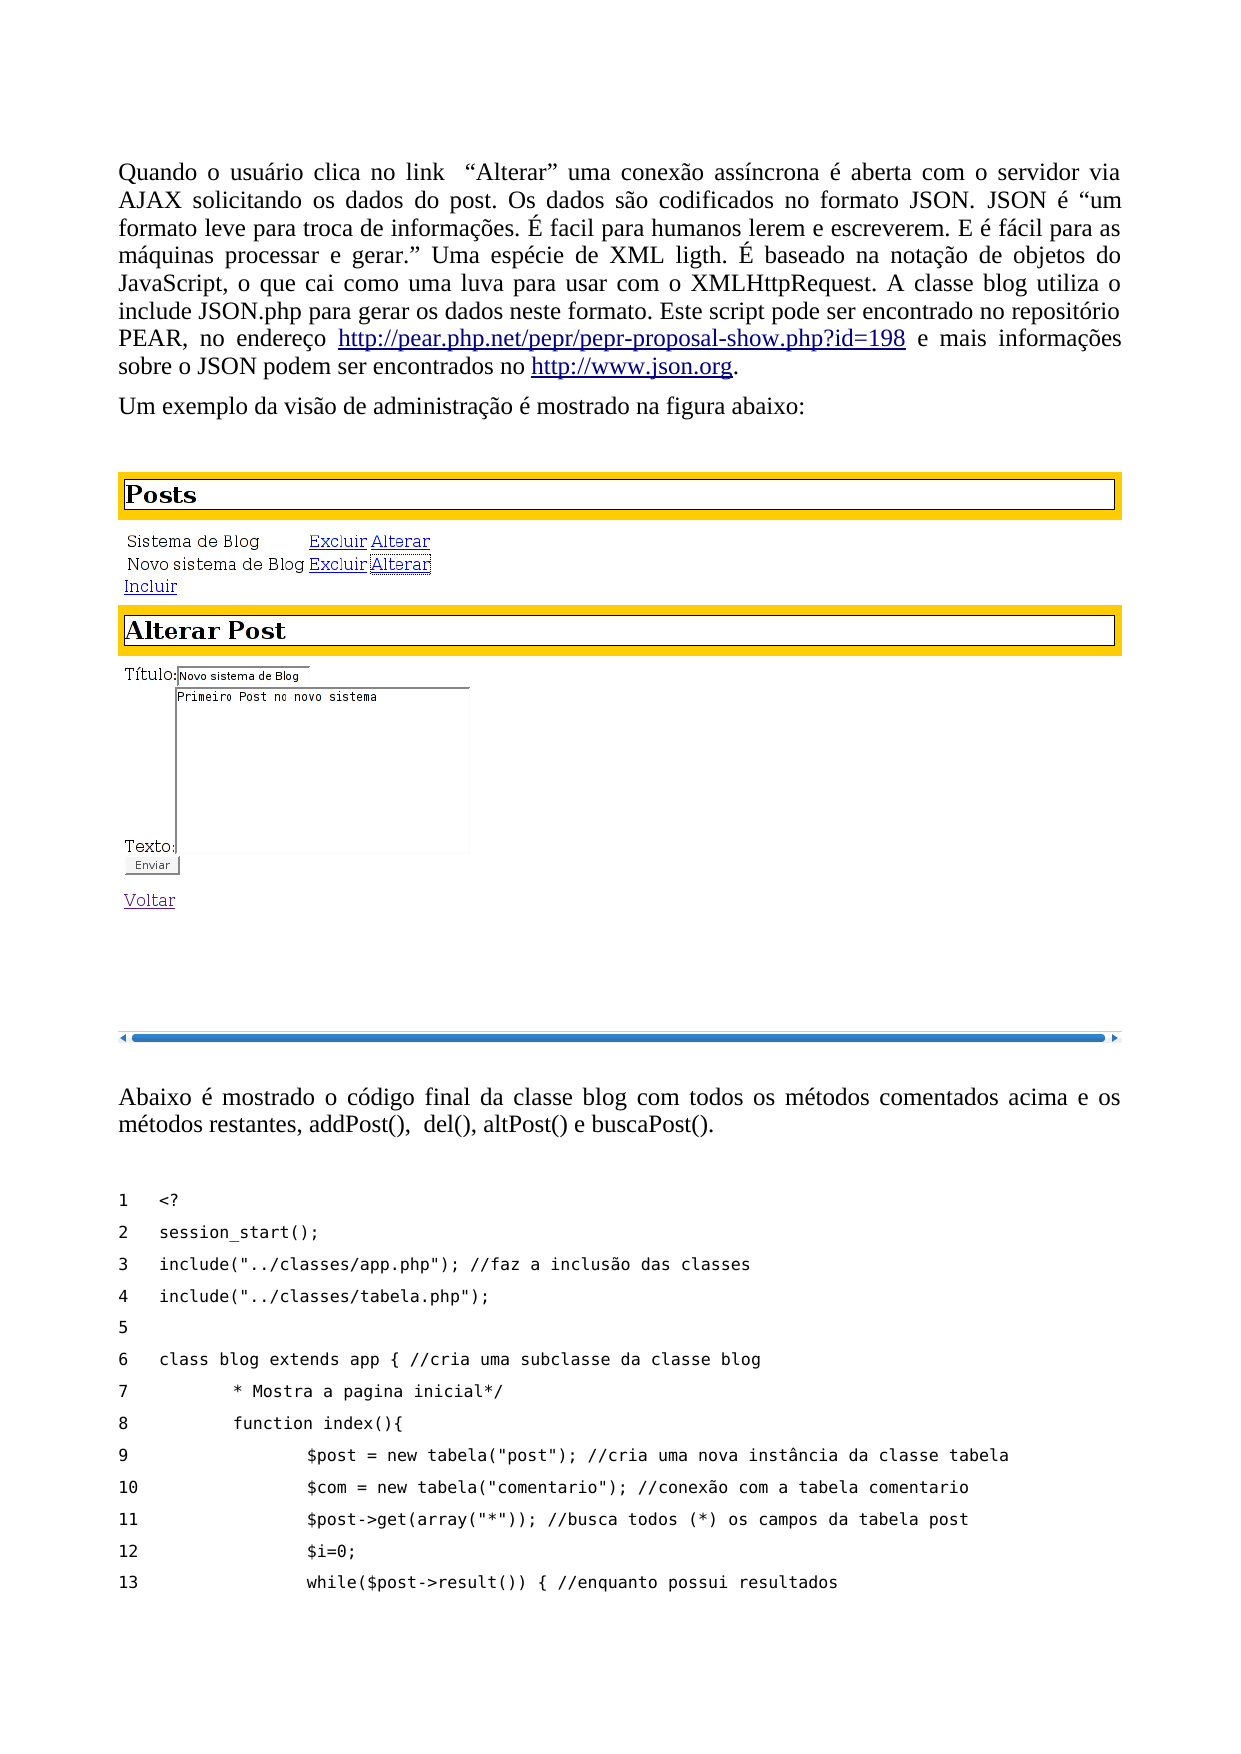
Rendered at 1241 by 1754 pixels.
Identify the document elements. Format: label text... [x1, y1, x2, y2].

text Quando o usuário clica no link “Alterar” uma conexão assíncrona é aberta com o servidor via AJAX solicitando os dados do post. Os dados são codificados no formato JSON. JSON é “um formato leve para troca de informações. É facil para humanos lerem e escreverem. E é fácil para as máquinas processar e gerar.” Uma espécie de XML ligth. É baseado na notação de objetos do JavaScript, o que cai como uma luva para usar com o XMLHttpRequest. A classe blog utiliza o include JSON.php para gerar os dados neste formato. Este script pode ser encontrado no repositório PEAR, no endereço http://pear.php.net/pepr/pepr-proposal-show.php?id=198 e mais informações sobre o JSON podem ser encontrados no http://www.json.org. [118, 158, 1122, 380]
picture [118, 472, 1122, 1043]
table_header <? session_start(); include("../classes/app.php"); //faz a inclusão das classes include("../classes/tabela.php"); class blog extends app { //cria uma subclasse da classe blog * Mostra a pagina inicial*/ function index(){ $post = new tabela("post"); //cria uma nova instância da classe tabela $com = new tabela("comentario"); //conexão com a tabela comentario $post->get(array("*")); //busca todos (*) os campos da tabela post $i=0; while($post->result()) { //enquanto possui resultados [159, 1191, 1122, 1605]
text Um exemplo da visão de administração é mostrado na figura abaixo: [118, 392, 1122, 420]
text Abaixo é mostrado o código final da classe blog com todos os métodos comentados acima e os métodos restantes, addPost(), del(), altPost() e buscaPost(). [118, 1083, 1122, 1138]
table_header 1 2 3 4 5 6 7 8 9 10 11 12 13 [118, 1191, 159, 1605]
